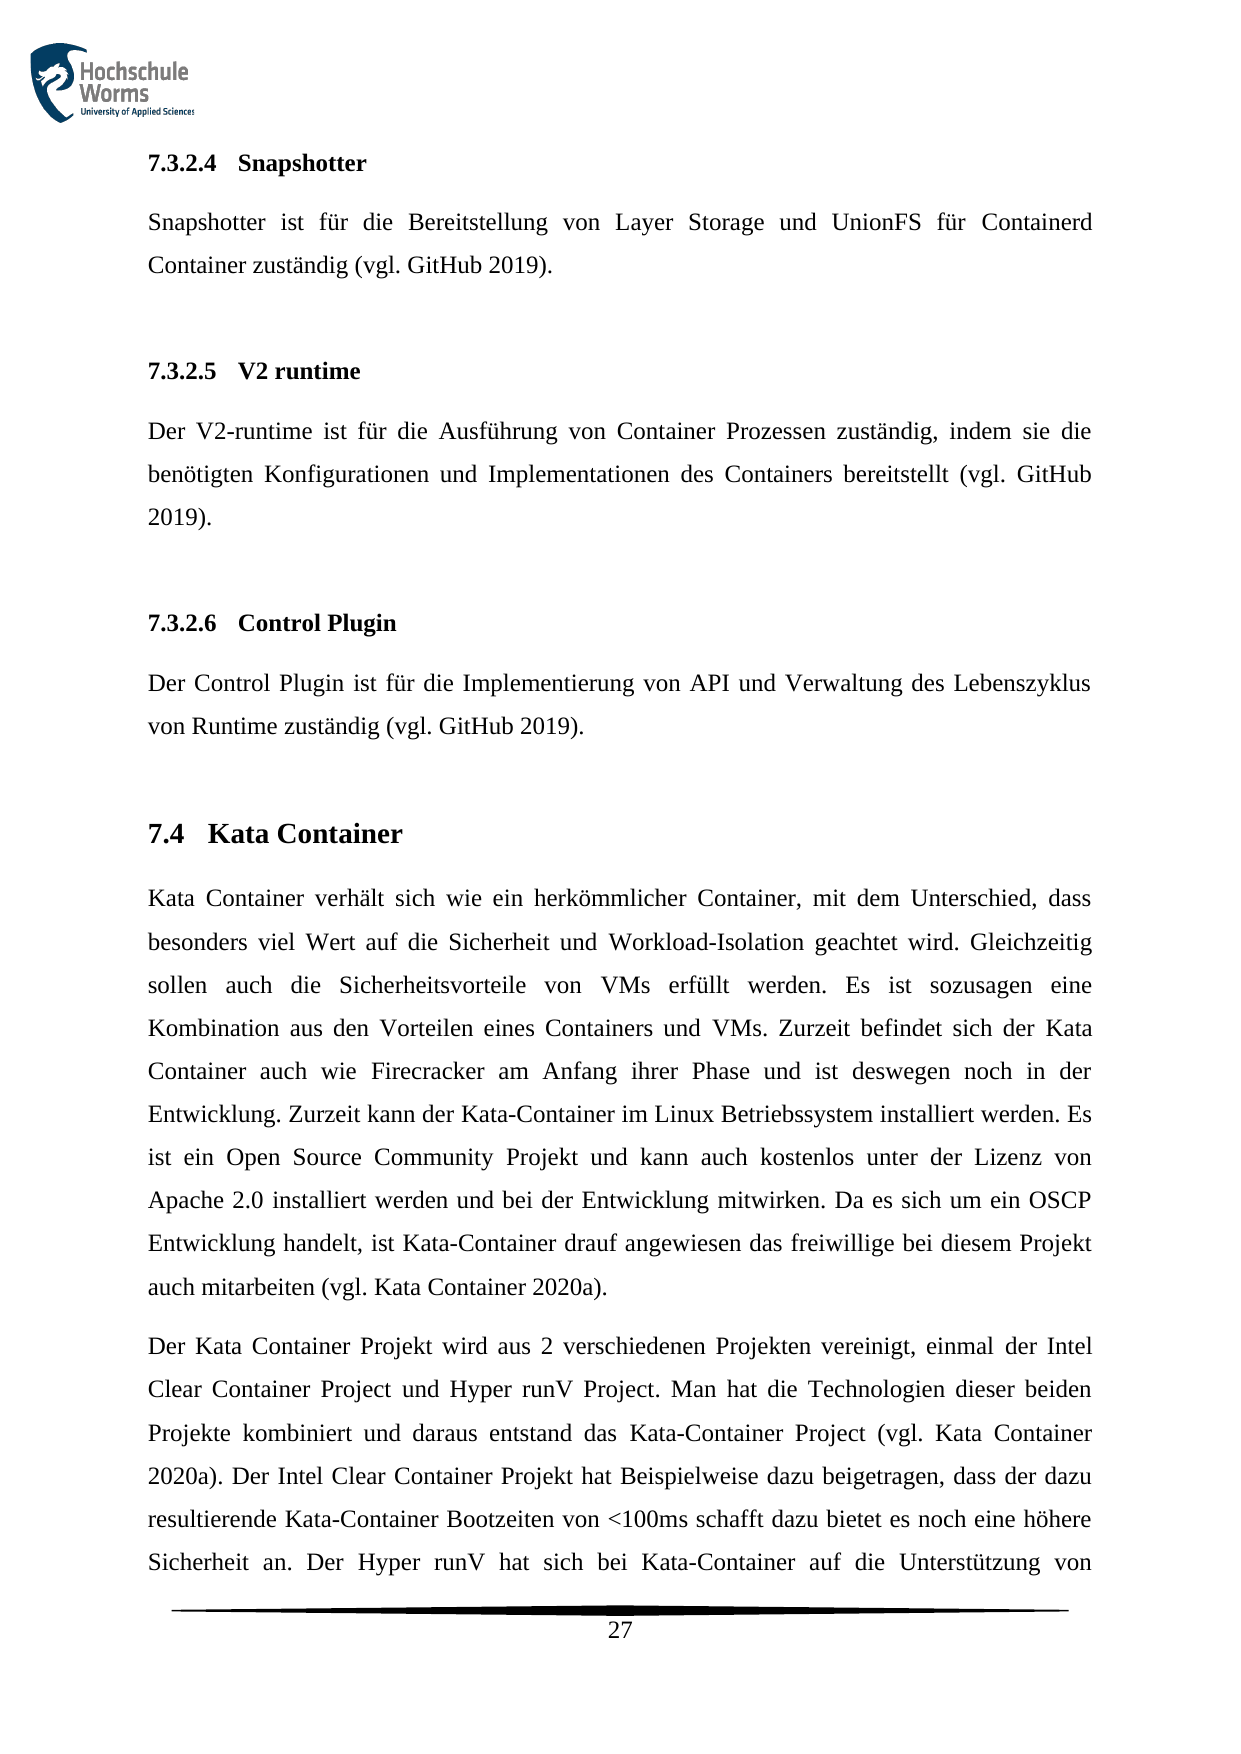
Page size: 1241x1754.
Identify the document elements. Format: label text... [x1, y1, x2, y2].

text Kata Container verhält sich wie ein herkömmlicher Container, mit dem Unterschied, dass besonders viel Wert auf die Sicherheit und Workload-Isolation geachtet wird. Gleichzeitig sollen auch die Sicherheitsvorteile von VMs erfüllt werden. Es ist sozusagen eine Kombination aus den Vorteilen eines Containers und VMs. Zurzeit befindet sich der Kata Container auch wie Firecracker am Anfang ihrer Phase und ist deswegen noch in der Entwicklung. Zurzeit kann der Kata-Container im Linux Betriebssystem installiert werden. Es ist ein Open Source Community Projekt und kann auch kostenlos unter der Lizenz von Apache 2.0 installiert werden und bei der Entwicklung mitwirken. Da es sich um ein OSCP Entwicklung handelt, ist Kata-Container drauf angewiesen das freiwillige bei diesem Projekt auch mitarbeiten (vgl. Kata Container 2020a). [148, 883, 1092, 1300]
subtitle Control Plugin [148, 608, 1092, 637]
subtitle Kata Container [148, 816, 1092, 850]
subtitle V2 runtime [148, 356, 1092, 385]
text Snapshotter ist für die Bereitstellung von Layer Storage und UnionFS für Containerd Container zuständig (vgl. GitHub 2019). [148, 207, 1092, 279]
text Der Kata Container Projekt wird aus 2 verschiedenen Projekten vereinigt, einmal der Intel Clear Container Project und Hyper runV Project. Man hat die Technologien dieser beiden Projekte kombiniert und daraus entstand das Kata-Container Project (vgl. Kata Container 2020a). Der Intel Clear Container Projekt hat Beispielweise dazu beigetragen, dass der dazu resultierende Kata-Container Bootzeiten von <100ms schafft dazu bietet es noch eine höhere Sicherheit an. Der Hyper runV hat sich bei Kata-Container auf die Unterstützung von [148, 1331, 1092, 1576]
text Der V2-runtime ist für die Ausführung von Container Prozessen zuständig, indem sie die benötigten Konfigurationen und Implementationen des Containers bereitstellt (vgl. GitHub 2019). [148, 416, 1092, 531]
text Der Control Plugin ist für die Implementierung von API und Verwaltung des Lebenszyklus von Runtime zuständig (vgl. GitHub 2019). [148, 668, 1092, 739]
subtitle Snapshotter [148, 148, 1092, 176]
